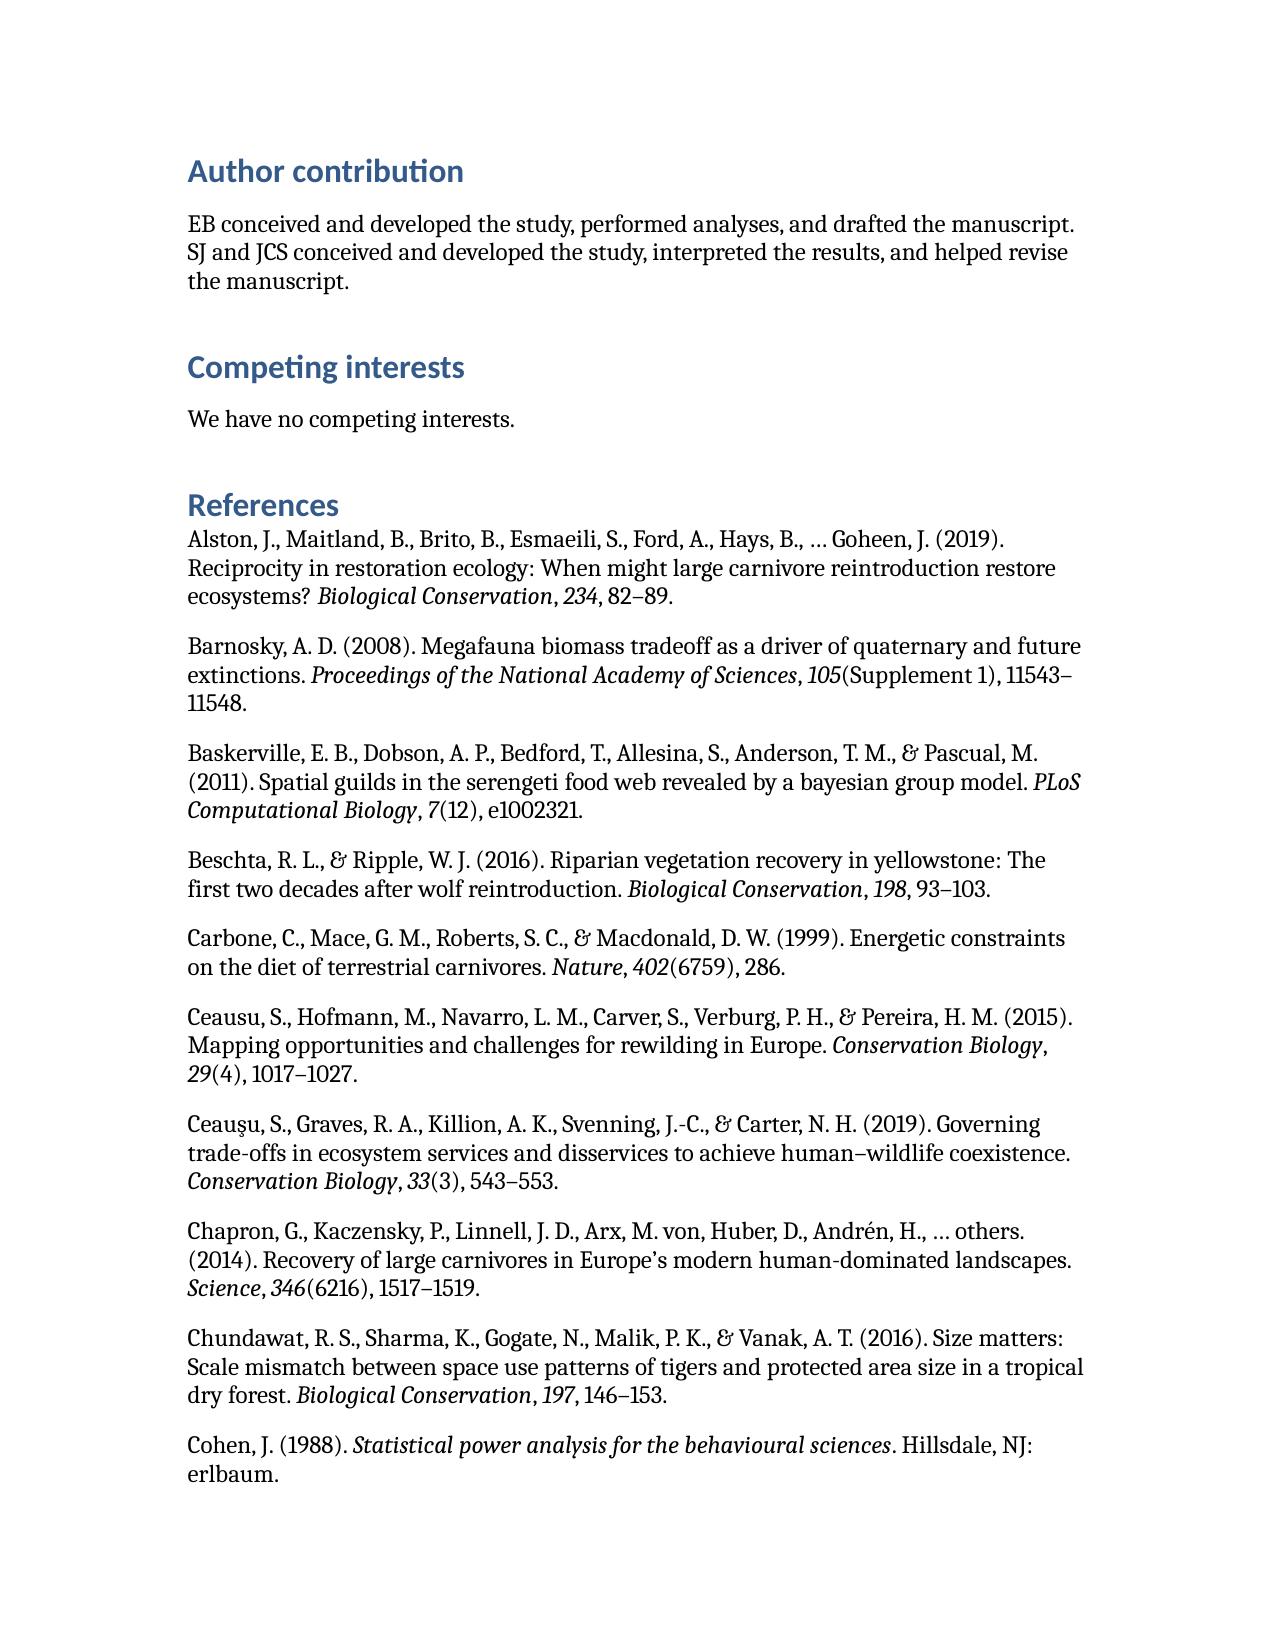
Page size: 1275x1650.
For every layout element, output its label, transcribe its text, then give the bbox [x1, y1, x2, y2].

subtitle Competing interests [187, 346, 1087, 386]
text Barnosky, A. D. (2008). Megafauna biomass tradeoff as a driver of quaternary and future extinctions. Proceedings of the National Academy of Sciences, 105(Supplement 1), 11543–11548. [187, 632, 1087, 718]
text Baskerville, E. B., Dobson, A. P., Bedford, T., Allesina, S., Anderson, T. M., & Pascual, M. (2011). Spatial guilds in the serengeti food web revealed by a bayesian group model. PLoS Computational Biology, 7(12), e1002321. [187, 739, 1087, 825]
subtitle Author contribution [187, 150, 1087, 191]
text Ceauşu, S., Graves, R. A., Killion, A. K., Svenning, J.-C., & Carter, N. H. (2019). Governing trade-offs in ecosystem services and disservices to achieve human–wildlife coexistence. Conservation Biology, 33(3), 543–553. [187, 1110, 1087, 1196]
text EB conceived and developed the study, performed analyses, and drafted the manuscript. SJ and JCS conceived and developed the study, interpreted the results, and helped revise the manuscript. [187, 209, 1087, 296]
text Alston, J., Maitland, B., Brito, B., Esmaeili, S., Ford, A., Hays, B., … Goheen, J. (2019). Reciprocity in restoration ecology: When might large carnivore reintroduction restore ecosystems? Biological Conservation, 234, 82–89. [187, 525, 1087, 611]
text Chundawat, R. S., Sharma, K., Gogate, N., Malik, P. K., & Vanak, A. T. (2016). Size matters: Scale mismatch between space use patterns of tigers and protected area size in a tropical dry forest. Biological Conservation, 197, 146–153. [187, 1324, 1087, 1410]
subtitle References [187, 484, 1087, 525]
text Beschta, R. L., & Ripple, W. J. (2016). Riparian vegetation recovery in yellowstone: The first two decades after wolf reintroduction. Biological Conservation, 198, 93–103. [187, 846, 1087, 903]
text Carbone, C., Mace, G. M., Roberts, S. C., & Macdonald, D. W. (1999). Energetic constraints on the diet of terrestrial carnivores. Nature, 402(6759), 286. [187, 924, 1087, 982]
text We have no competing interests. [187, 405, 1087, 434]
text Ceausu, S., Hofmann, M., Navarro, L. M., Carver, S., Verburg, P. H., & Pereira, H. M. (2015). Mapping opportunities and challenges for rewilding in Europe. Conservation Biology, 29(4), 1017–1027. [187, 1003, 1087, 1089]
text Cohen, J. (1988). Statistical power analysis for the behavioural sciences. Hillsdale, NJ: erlbaum. [187, 1431, 1087, 1488]
text Chapron, G., Kaczensky, P., Linnell, J. D., Arx, M. von, Huber, D., Andrén, H., … others. (2014). Recovery of large carnivores in Europe’s modern human-dominated landscapes. Science, 346(6216), 1517–1519. [187, 1217, 1087, 1303]
